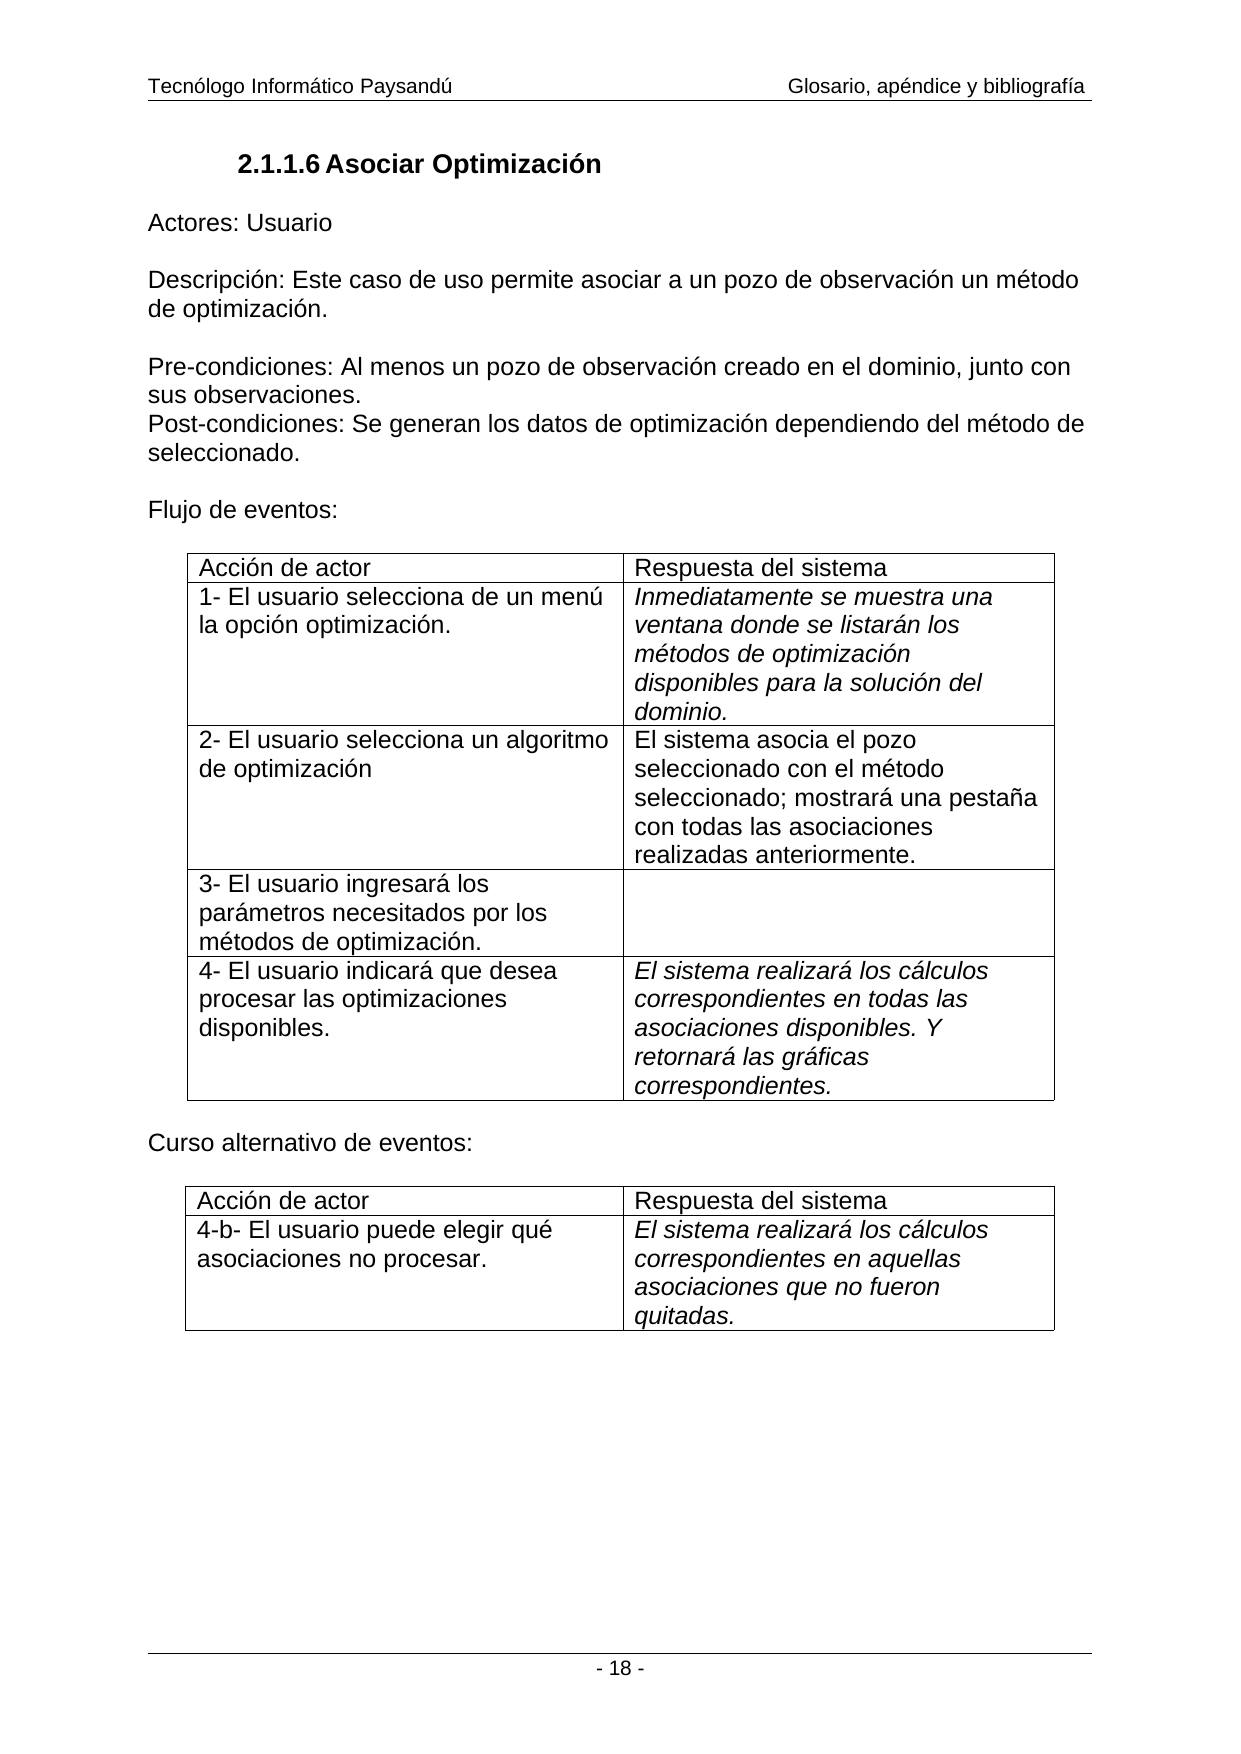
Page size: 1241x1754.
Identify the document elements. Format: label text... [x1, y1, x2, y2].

table_cell [624, 870, 1054, 956]
text Actores: Usuario [148, 208, 1092, 236]
table_cell El sistema asocia el pozo seleccionado con el método seleccionado; mostrará una pestaña con todas las asociaciones realizadas anteriormente. [624, 726, 1054, 869]
text Post-condiciones: Se generan los datos de optimización dependiendo del método de seleccionado. [148, 409, 1092, 466]
table_cell 4- El usuario indicará que desea procesar las optimizaciones disponibles. [188, 957, 623, 1099]
table_cell El sistema realizará los cálculos correspondientes en aquellas asociaciones que no fueron quitadas. [624, 1216, 1054, 1330]
table_cell 2- El usuario selecciona un algoritmo de optimización [188, 726, 623, 869]
table_cell Inmediatamente se muestra una ventana donde se listarán los métodos de optimización disponibles para la solución del dominio. [624, 583, 1054, 725]
table_header Acción de actor [188, 554, 623, 582]
table_header Respuesta del sistema [624, 554, 1054, 582]
text Curso alternativo de eventos: [148, 1128, 1092, 1157]
text Descripción: Este caso de uso permite asociar a un pozo de observación un método de optimización. [148, 265, 1092, 323]
table_header Respuesta del sistema [624, 1187, 1054, 1215]
table_cell El sistema realizará los cálculos correspondientes en todas las asociaciones disponibles. Y retornará las gráficas correspondientes. [624, 957, 1054, 1099]
table_cell 1- El usuario selecciona de un menú la opción optimización. [188, 583, 623, 725]
table_cell 4-b- El usuario puede elegir qué asociaciones no procesar. [186, 1216, 623, 1330]
table_cell 3- El usuario ingresará los parámetros necesitados por los métodos de optimización. [188, 870, 623, 956]
text Flujo de eventos: [148, 495, 1092, 524]
table_header Acción de actor [186, 1187, 623, 1215]
text Pre-condiciones: Al menos un pozo de observación creado en el dominio, junto con sus observaciones. [148, 351, 1092, 409]
subtitle Asociar Optimización [237, 148, 1092, 179]
